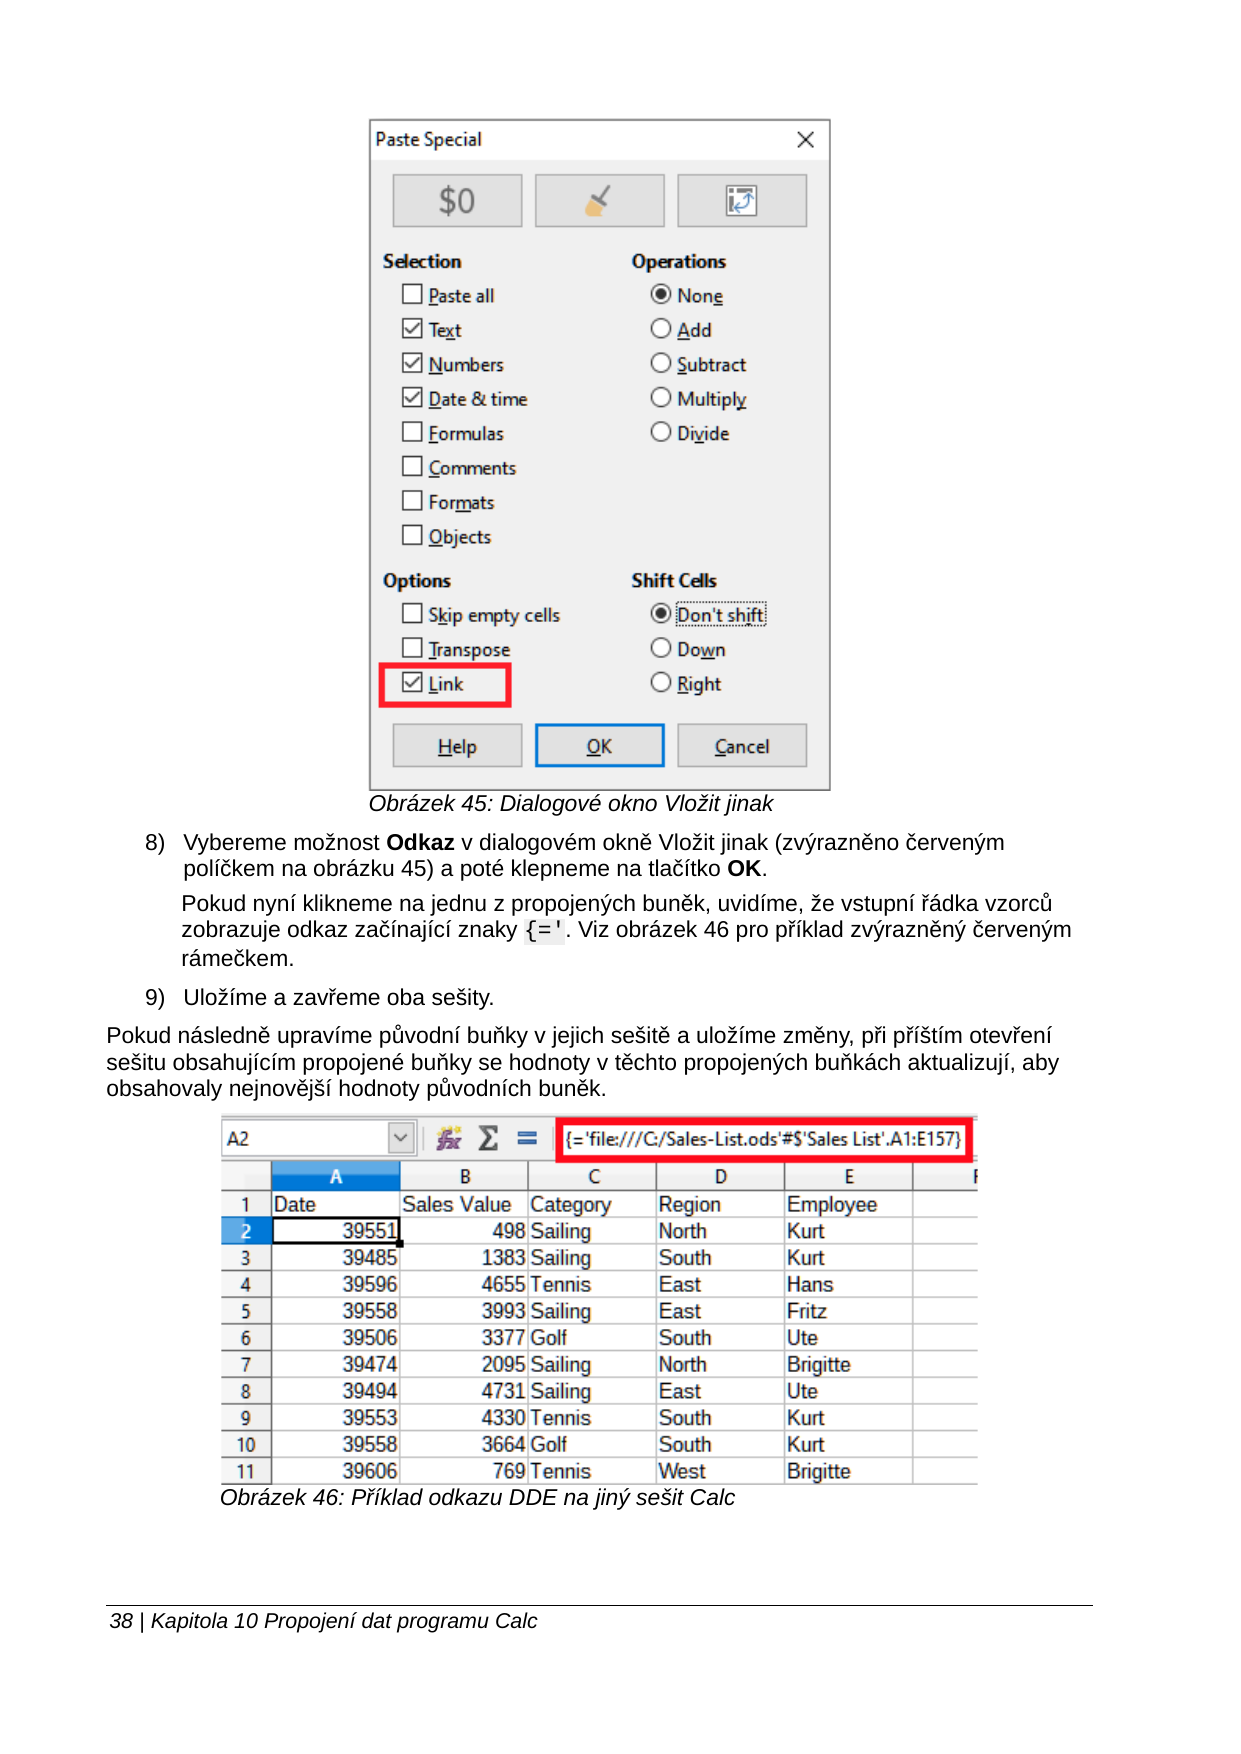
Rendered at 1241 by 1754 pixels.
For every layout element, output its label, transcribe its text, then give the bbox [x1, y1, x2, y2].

list Vybereme možnost Odkaz v dialogovém okně Vložit jinak (zvýrazněno červeným políčkem na obrázku 45) a poté klepneme na tlačítko OK. [165, 828, 1093, 881]
text Obrázek 46: Příklad odkazu DDE na jiný sešit Calc [219, 1114, 979, 1511]
text Obrázek 45: Dialogové okno Vložit jinak [368, 791, 831, 816]
text Pokud nyní klikneme na jednu z propojených buněk, uvidíme, že vstupní řádka vzorců zobrazuje odkaz začínající znaky {='. Viz obrázek 46 pro příklad zvýrazněný červeným rámečkem. [181, 890, 1093, 971]
picture [368, 118, 831, 791]
picture [221, 1113, 978, 1485]
text Pokud následně upravíme původní buňky v jejich sešitě a uložíme změny, při příštím otevření sešitu obsahujícím propojené buňky se hodnoty v těchto propojených buňkách aktualizují, aby obsahovaly nejnovější hodnoty původních buněk. [106, 1022, 1093, 1101]
list Uložíme a zavřeme oba sešity. [165, 983, 1093, 1010]
